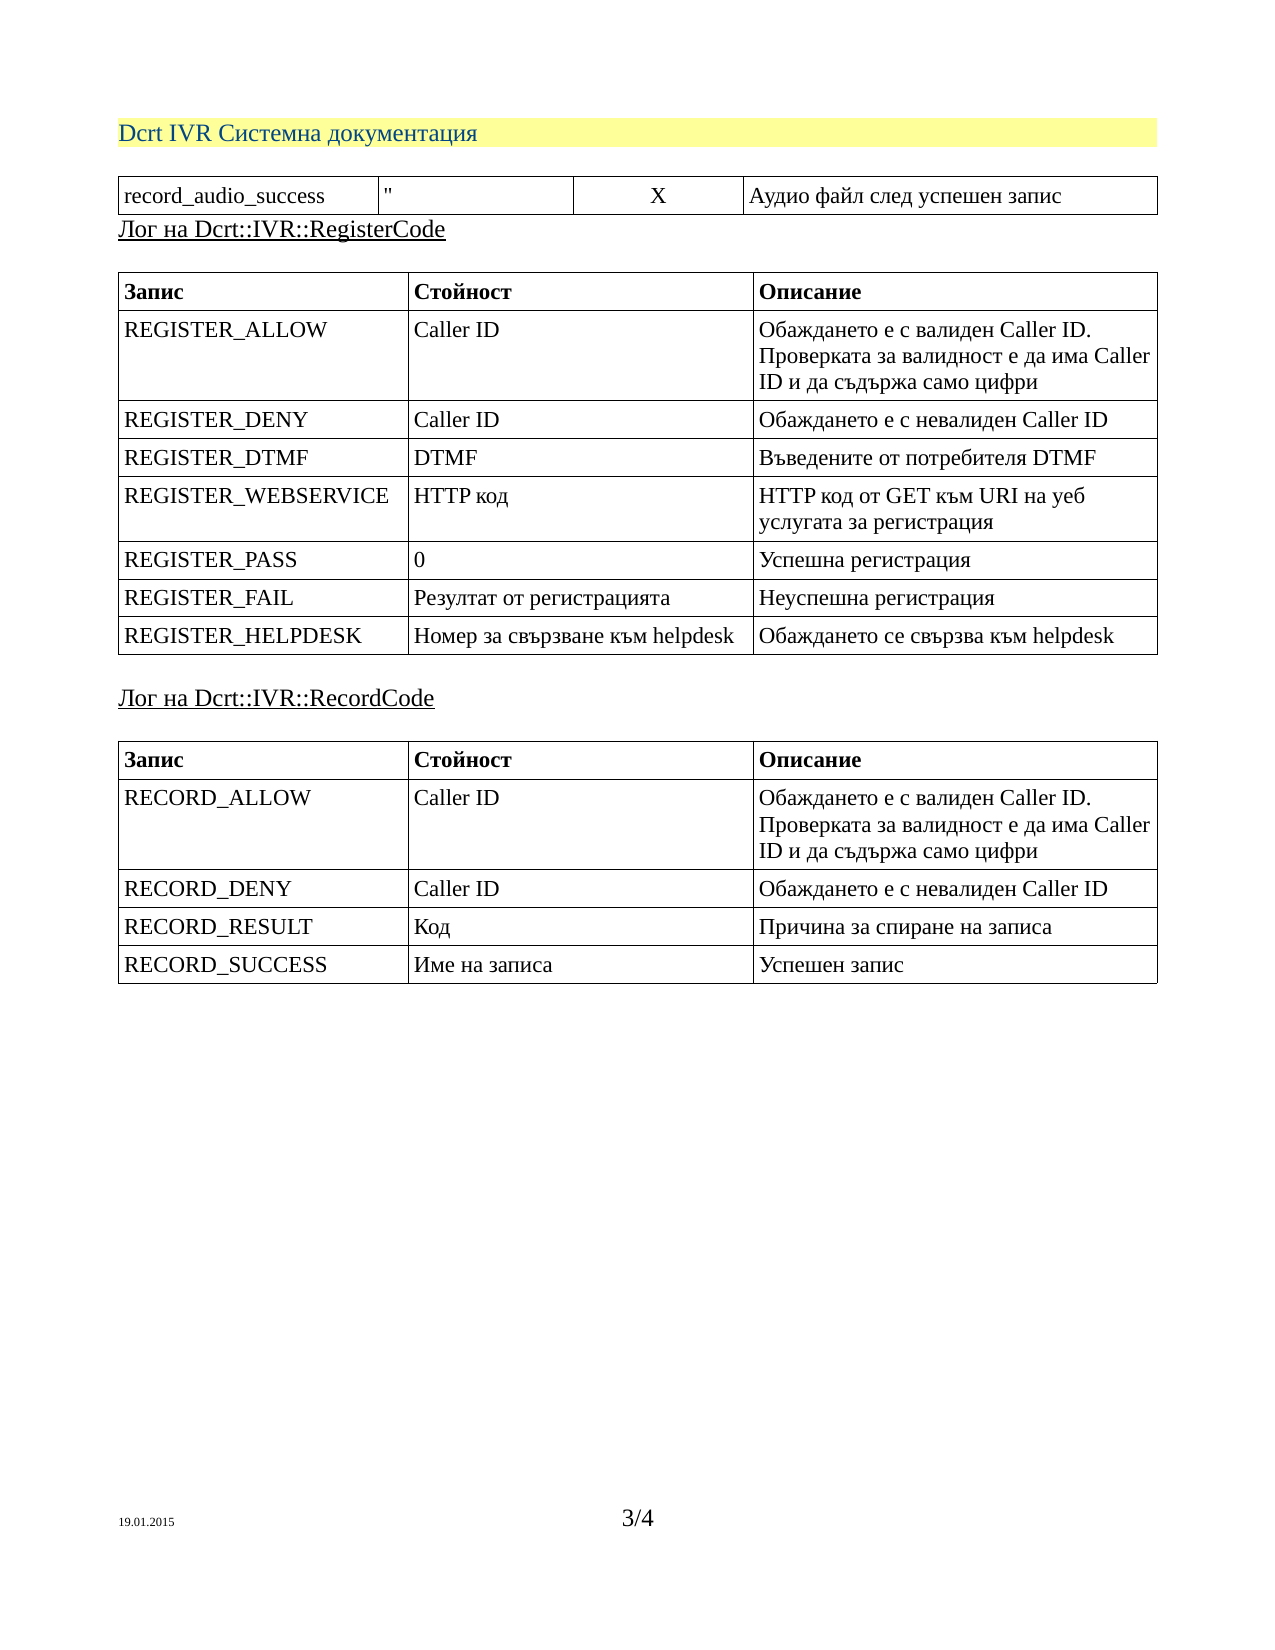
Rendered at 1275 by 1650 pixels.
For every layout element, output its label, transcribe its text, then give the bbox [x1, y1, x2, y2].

table_cell Обаждането е с невалиден Caller ID [754, 401, 1157, 438]
table_cell Caller ID [409, 311, 753, 400]
table_cell REGISTER_ALLOW [119, 311, 408, 400]
table_cell Въведените от потребителя DTMF [754, 439, 1157, 476]
table_cell Аудио файл след успешен запис [744, 177, 1157, 214]
table_cell RECORD_SUCCESS [119, 946, 408, 983]
table_cell Номер за свързване към helpdesk [409, 617, 753, 654]
table_cell Обаждането е с невалиден Caller ID [754, 870, 1157, 907]
table_header Стойност [409, 742, 753, 778]
table_cell Код [409, 908, 753, 945]
table_cell Успешен запис [754, 946, 1157, 983]
table_cell DTMF [409, 439, 753, 476]
table_cell REGISTER_PASS [119, 542, 408, 578]
table_cell REGISTER_DENY [119, 401, 408, 438]
table_cell Обаждането се свързва към helpdesk [754, 617, 1157, 654]
table_cell REGISTER_DTMF [119, 439, 408, 476]
table_cell HTTP код [409, 477, 753, 541]
table_cell Име на записа [409, 946, 753, 983]
table_cell RECORD_DENY [119, 870, 408, 907]
table_cell RECORD_ALLOW [119, 780, 408, 869]
table_cell REGISTER_WEBSERVICE [119, 477, 408, 541]
table_cell REGISTER_FAIL [119, 580, 408, 616]
table_cell HTTP код от GET към URI на уеб услугата за регистрация [754, 477, 1157, 541]
text Лог на Dcrt::IVR::RegisterCode [118, 215, 1157, 243]
table_cell Успешна регистрация [754, 542, 1157, 578]
table_cell Caller ID [409, 870, 753, 907]
table_cell Обаждането е с валиден Caller ID. Проверката за валидност е да има Caller ID и да съдържа само цифри [754, 311, 1157, 400]
table_cell Резултат от регистрацията [409, 580, 753, 616]
table_cell X [574, 177, 743, 214]
table_cell record_audio_success [119, 177, 378, 214]
text Лог на Dcrt::IVR::RecordCode [118, 655, 1157, 712]
table_header Описание [754, 273, 1157, 310]
table_header Стойност [409, 273, 753, 310]
table_cell Caller ID [409, 780, 753, 869]
table_header Запис [119, 742, 408, 778]
table_cell RECORD_RESULT [119, 908, 408, 945]
table_header Описание [754, 742, 1157, 778]
table_cell Неуспешна регистрация [754, 580, 1157, 616]
table_cell '' [379, 177, 573, 214]
table_cell Caller ID [409, 401, 753, 438]
table_cell Причина за спиране на записа [754, 908, 1157, 945]
table_cell REGISTER_HELPDESK [119, 617, 408, 654]
table_cell 0 [409, 542, 753, 578]
table_header Запис [119, 273, 408, 310]
table_cell Обаждането е с валиден Caller ID. Проверката за валидност е да има Caller ID и да съдържа само цифри [754, 780, 1157, 869]
